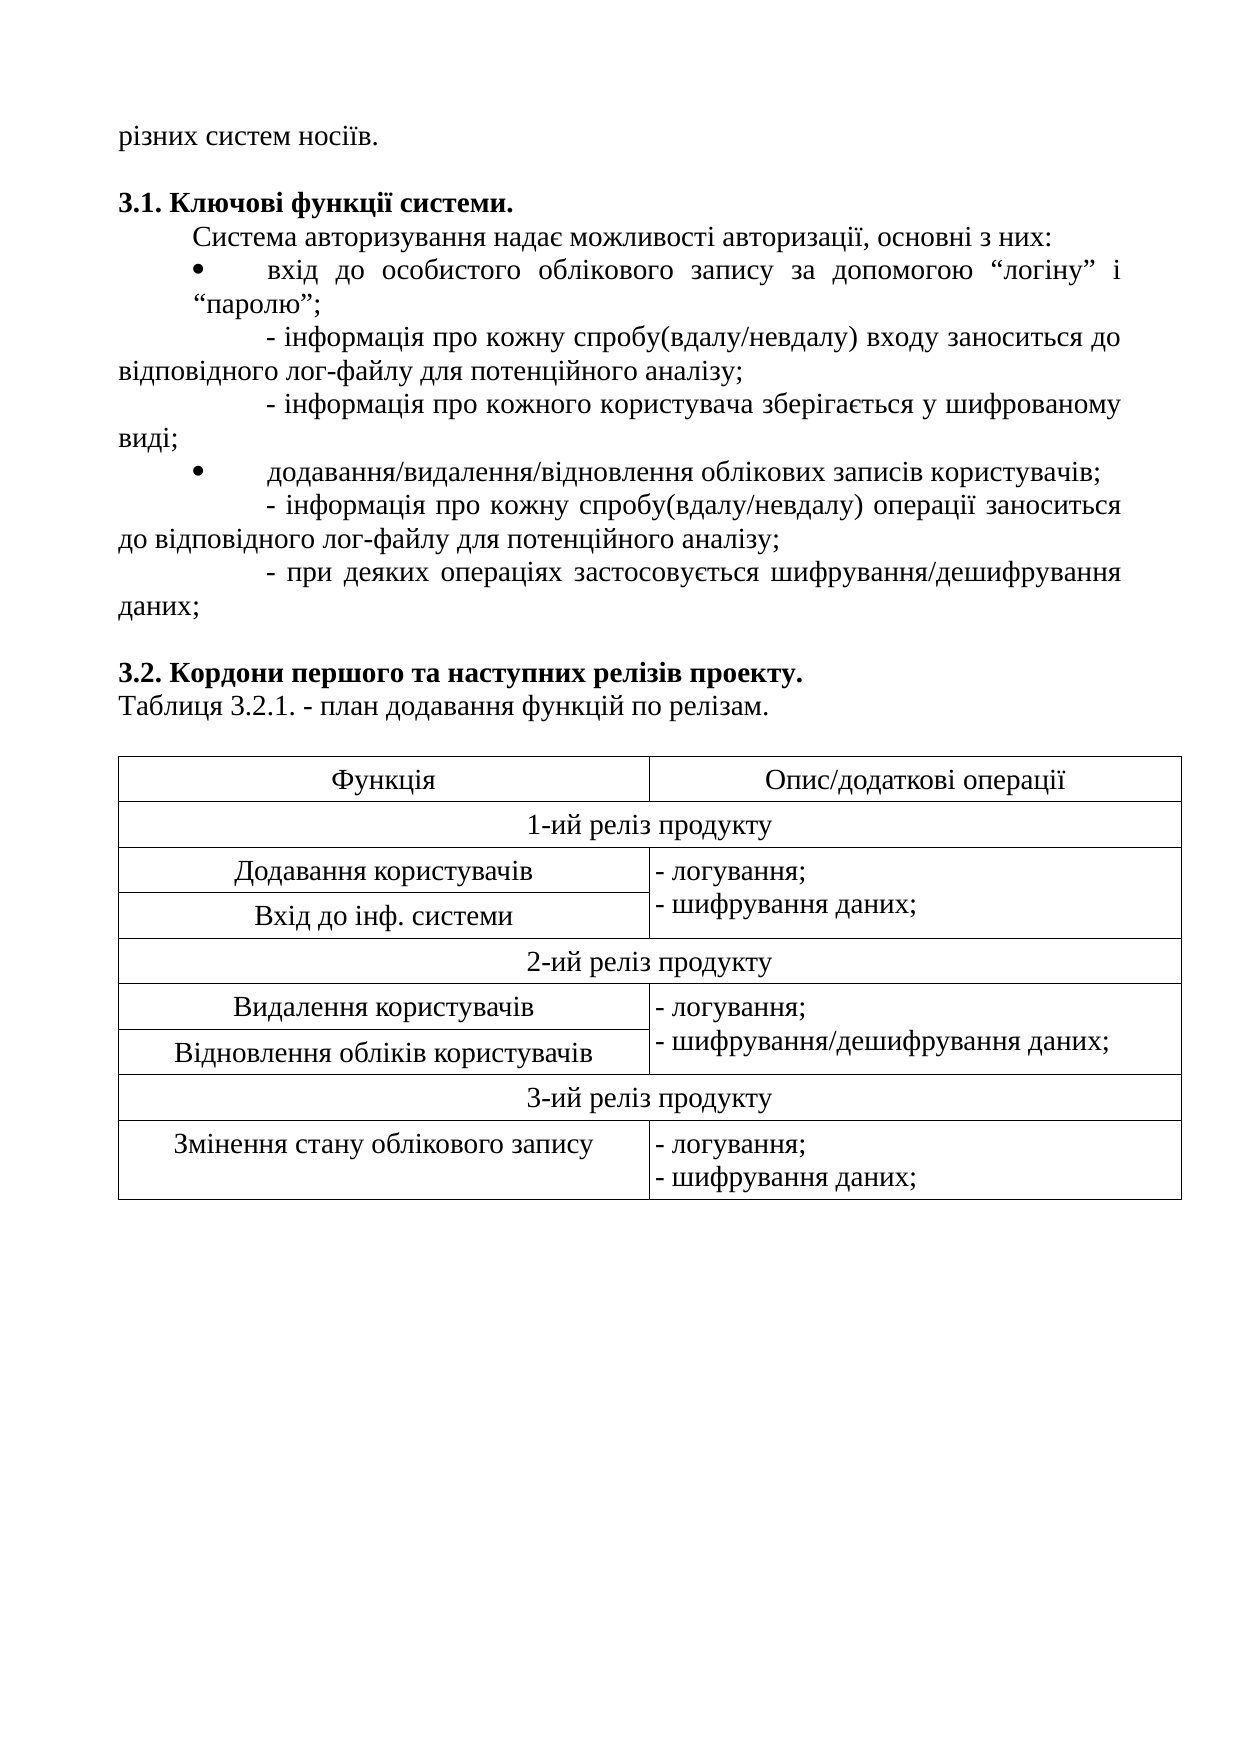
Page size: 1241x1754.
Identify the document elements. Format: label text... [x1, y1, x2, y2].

table_cell - логування; - шифрування/дешифрування даних; [650, 984, 1181, 1074]
text Система авторизування надає можливості авторизації, основні з них: [118, 219, 1122, 252]
table_cell Додавання користувачів [119, 848, 649, 892]
text 3.1. Ключові функції системи. [118, 185, 1122, 219]
table_cell - логування; - шифрування даних; [650, 1121, 1181, 1199]
text - інформація про кожного користувача зберігається у шифрованому виді; [118, 387, 1122, 454]
table_cell Змінення стану облікового запису [119, 1121, 649, 1199]
list вхід до особистого облікового запису за допомогою “логіну” і “паролю”; [193, 252, 1122, 319]
table_cell 2-ий реліз продукту [119, 939, 1181, 983]
table_cell Вхід до інф. системи [119, 893, 649, 938]
table_header Опис/додаткові операції [650, 757, 1181, 801]
text 3.2. Кордони першого та наступних релізів проекту. [118, 655, 1122, 688]
text - інформація про кожну спробу(вдалу/невдалу) операції заноситься до відповідного лог-файлу для потенційного аналізу; [118, 487, 1122, 554]
text Таблиця 3.2.1. - план додавання функцій по релізам. [118, 688, 1122, 722]
list додавання/видалення/відновлення облікових записів користувачів; [193, 454, 1122, 487]
text різних систем носіїв. [118, 118, 1122, 152]
table_cell 1-ий реліз продукту [119, 802, 1181, 847]
table_cell Видалення користувачів [119, 984, 649, 1029]
text - при деяких операціях застосовується шифрування/дешифрування даних; [118, 554, 1122, 621]
table_cell Відновлення обліків користувачів [119, 1030, 649, 1074]
table_header Функція [119, 757, 649, 801]
table_cell 3-ий реліз продукту [119, 1075, 1181, 1120]
table_cell - логування; - шифрування даних; [650, 848, 1181, 938]
text - інформація про кожну спробу(вдалу/невдалу) входу заноситься до відповідного лог-файлу для потенційного аналізу; [118, 319, 1122, 387]
